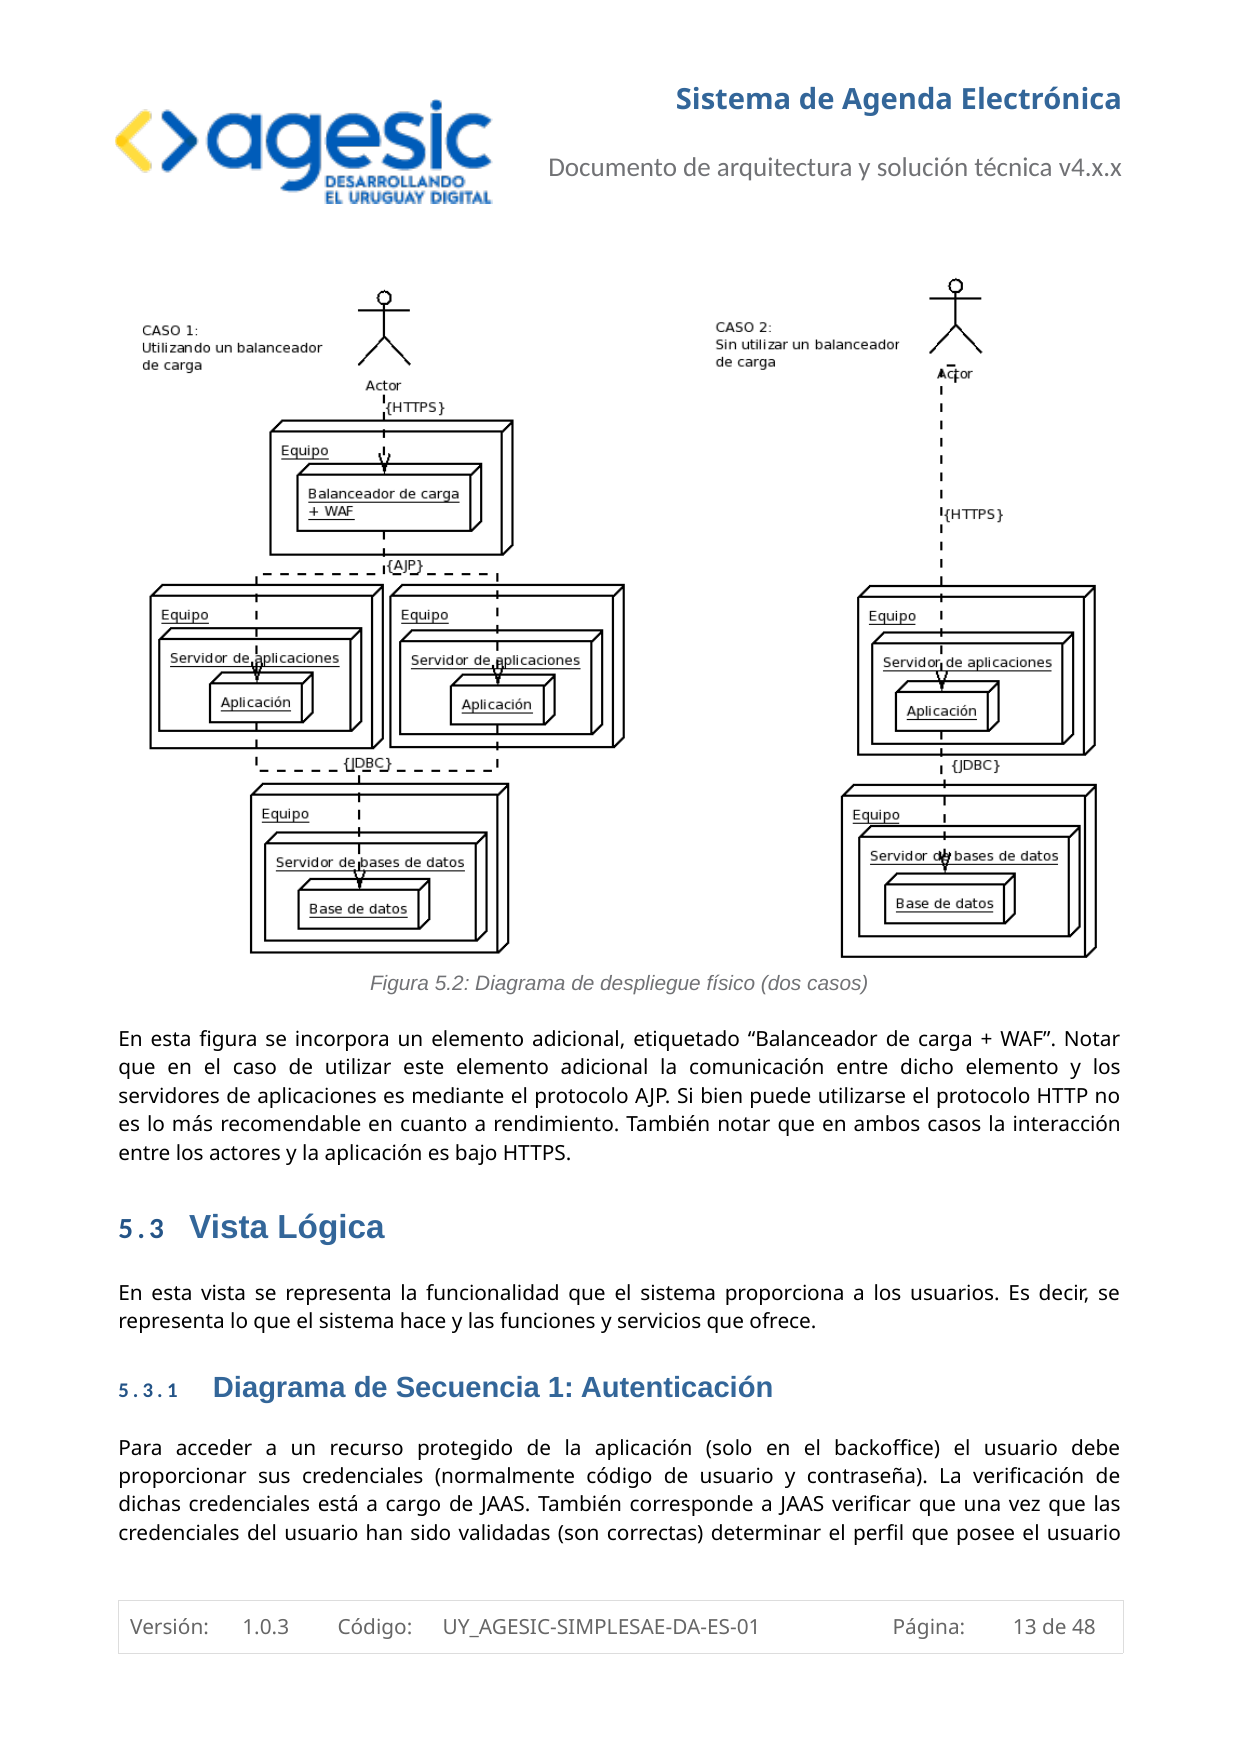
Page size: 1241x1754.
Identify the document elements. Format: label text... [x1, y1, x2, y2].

picture [115, 99, 493, 204]
text En esta figura se incorpora un elemento adicional, etiquetado “Balanceador de carga + WAF”. Notar que en el caso de utilizar este elemento adicional la comunicación entre dicho elemento y los servidores de aplicaciones es mediante el protocolo AJP. Si bien puede utilizarse el protocolo HTTP no es lo más recomendable en cuanto a rendimiento. También notar que en ambos casos la interacción entre los actores y la aplicación es bajo HTTPS. [118, 266, 1122, 1166]
text Figura 5.2: Diagrama de despliegue físico (dos casos) [131, 266, 1110, 994]
text En esta vista se representa la funcionalidad que el sistema proporciona a los usuarios. Es decir, se representa lo que el sistema hace y las funciones y servicios que ofrece. [118, 1278, 1122, 1334]
text Para acceder a un recurso protegido de la aplicación (solo en el backoffice) el usuario debe proporcionar sus credenciales (normalmente código de usuario y contraseña). La verificación de dichas credenciales está a cargo de JAAS. También corresponde a JAAS verificar que una vez que las credenciales del usuario han sido validadas (son correctas) determinar el perfil que posee el usuario [118, 1433, 1122, 1546]
subtitle Vista Lógica [118, 1207, 1122, 1246]
subtitle Diagrama de Secuencia 1: Autenticación [118, 1370, 1122, 1403]
picture [142, 265, 1098, 959]
